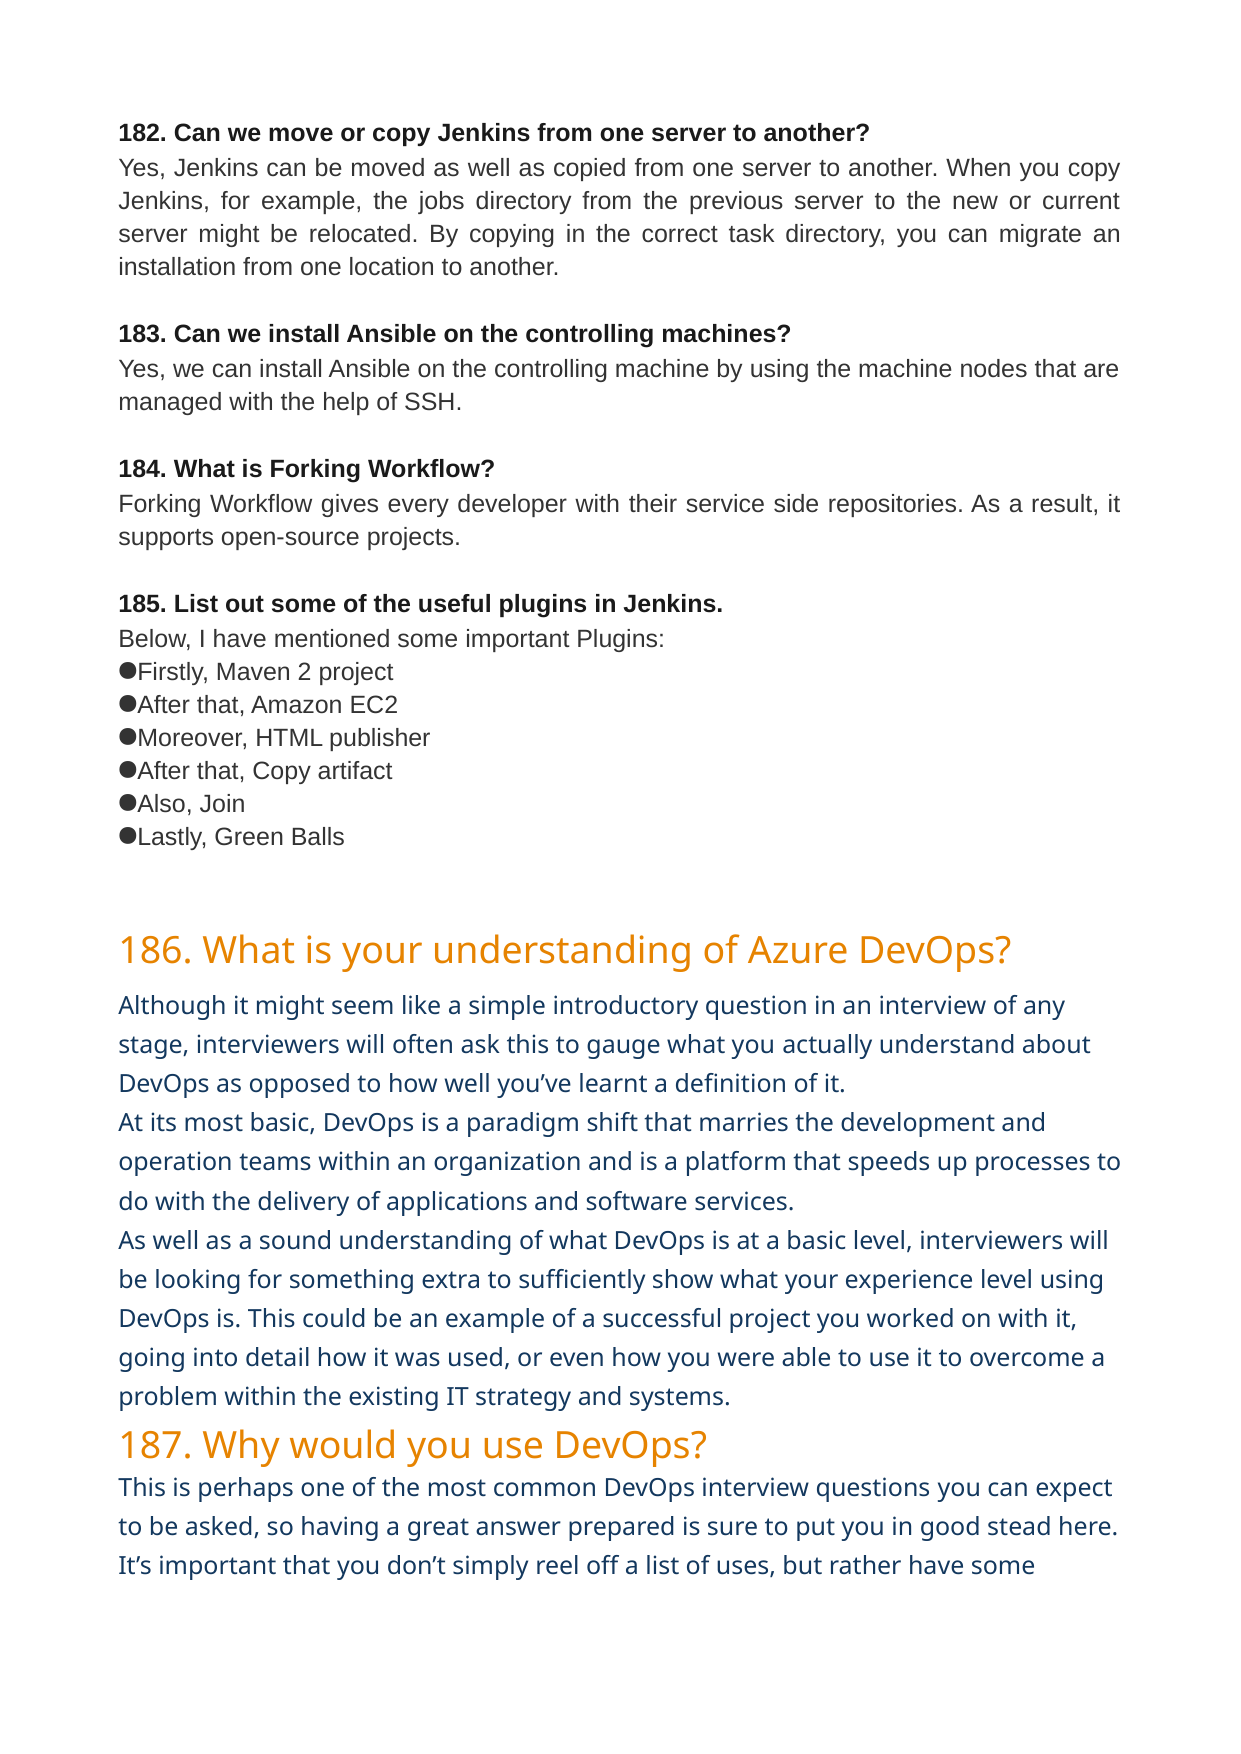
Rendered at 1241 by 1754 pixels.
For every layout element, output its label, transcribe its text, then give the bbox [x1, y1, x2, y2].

list Lastly, Green Balls [118, 822, 1122, 851]
subtitle 186. What is your understanding of Azure DevOps? [118, 924, 1122, 975]
text Yes, Jenkins can be moved as well as copied from one server to another. When you copy Jenkins, for example, the jobs directory from the previous server to the new or current server might be relocated. By copying in the correct task directory, you can migrate an installation from one location to another. [118, 153, 1122, 280]
text Below, I have mentioned some important Plugins: [118, 624, 1122, 652]
list After that, Copy artifact [118, 756, 1122, 785]
text This is perhaps one of the most common DevOps interview questions you can expect to be asked, so having a great answer prepared is sure to put you in good stead here. It’s important that you don’t simply reel off a list of uses, but rather have some [118, 1469, 1122, 1582]
subtitle 183. Can we install Ansible on the controlling machines? [118, 319, 1122, 348]
text As well as a sound understanding of what DevOps is at a basic level, interviewers will be looking for something extra to sufficiently show what your experience level using DevOps is. This could be an example of a successful project you worked on with it, going into detail how it was used, or even how you were able to use it to overcome a problem within the existing IT strategy and systems. [118, 1222, 1122, 1413]
text Although it might seem like a simple introductory question in an interview of any stage, interviewers will often ask this to gauge what you actually understand about DevOps as opposed to how well you’ve learnt a definition of it. [118, 987, 1122, 1100]
text Forking Workflow gives every developer with their service side repositories. As a result, it supports open-source projects. [118, 489, 1122, 550]
list Moreover, HTML publisher [118, 723, 1122, 752]
text At its most basic, DevOps is a paradigm shift that marries the development and operation teams within an organization and is a platform that speeds up processes to do with the delivery of applications and software services. [118, 1105, 1122, 1217]
subtitle 184. What is Forking Workflow? [118, 454, 1122, 483]
subtitle 187. Why would you use DevOps? [118, 1418, 1122, 1469]
list After that, Amazon EC2 [118, 690, 1122, 719]
list Also, Join [118, 789, 1122, 818]
subtitle 185. List out some of the useful plugins in Jenkins. [118, 589, 1122, 618]
subtitle 182. Can we move or copy Jenkins from one server to another? [118, 118, 1122, 147]
text Yes, we can install Ansible on the controlling machine by using the machine nodes that are managed with the help of SSH. [118, 354, 1122, 415]
list Firstly, Maven 2 project [118, 657, 1122, 686]
